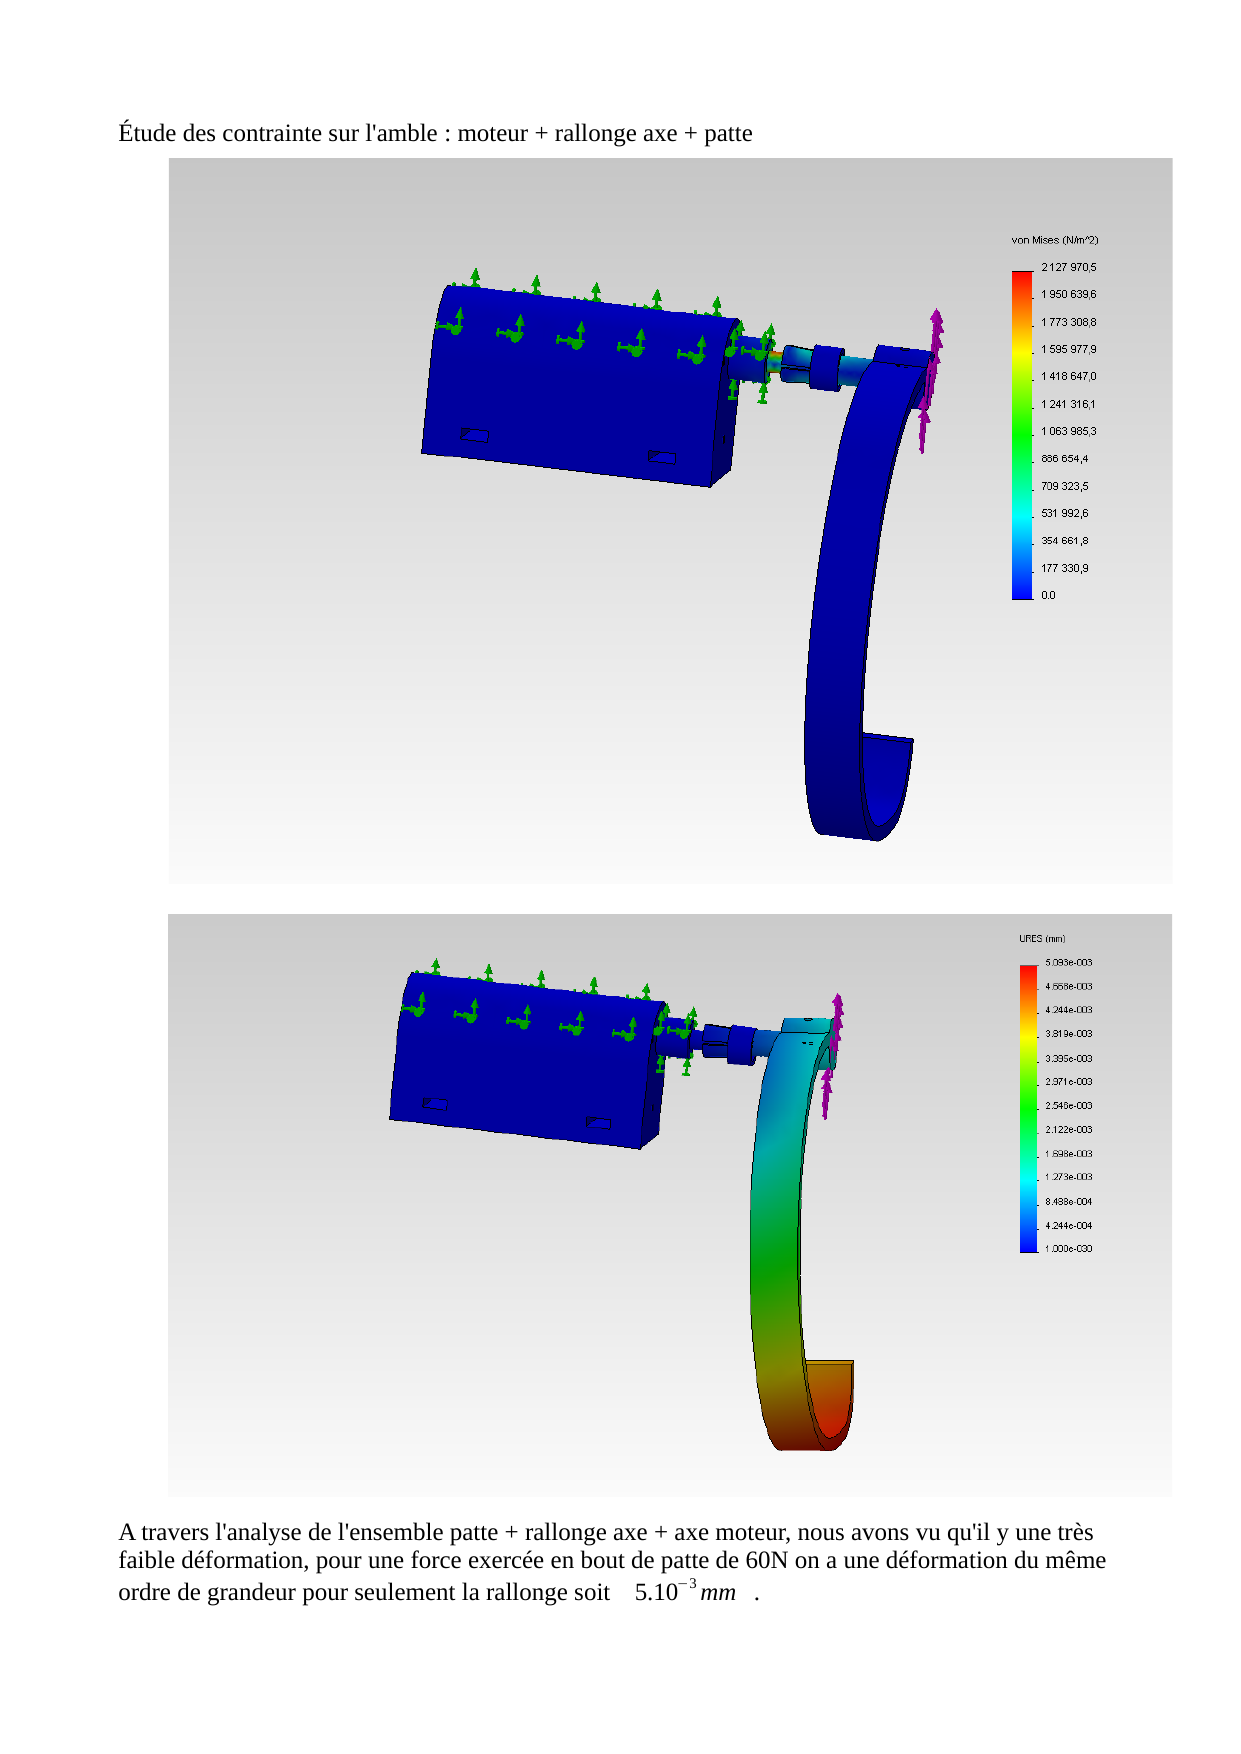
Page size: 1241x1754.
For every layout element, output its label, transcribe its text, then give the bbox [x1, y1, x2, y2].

text A travers l'analyse de l'ensemble patte + rallonge axe + axe moteur, nous avons vu qu'il y une très faible déformation, pour une force exercée en bout de patte de 60N on a une déformation du même ordre de grandeur pour seulement la rallonge soit . [118, 1517, 1122, 1605]
text Étude des contrainte sur l'amble : moteur + rallonge axe + patte [118, 118, 1122, 147]
